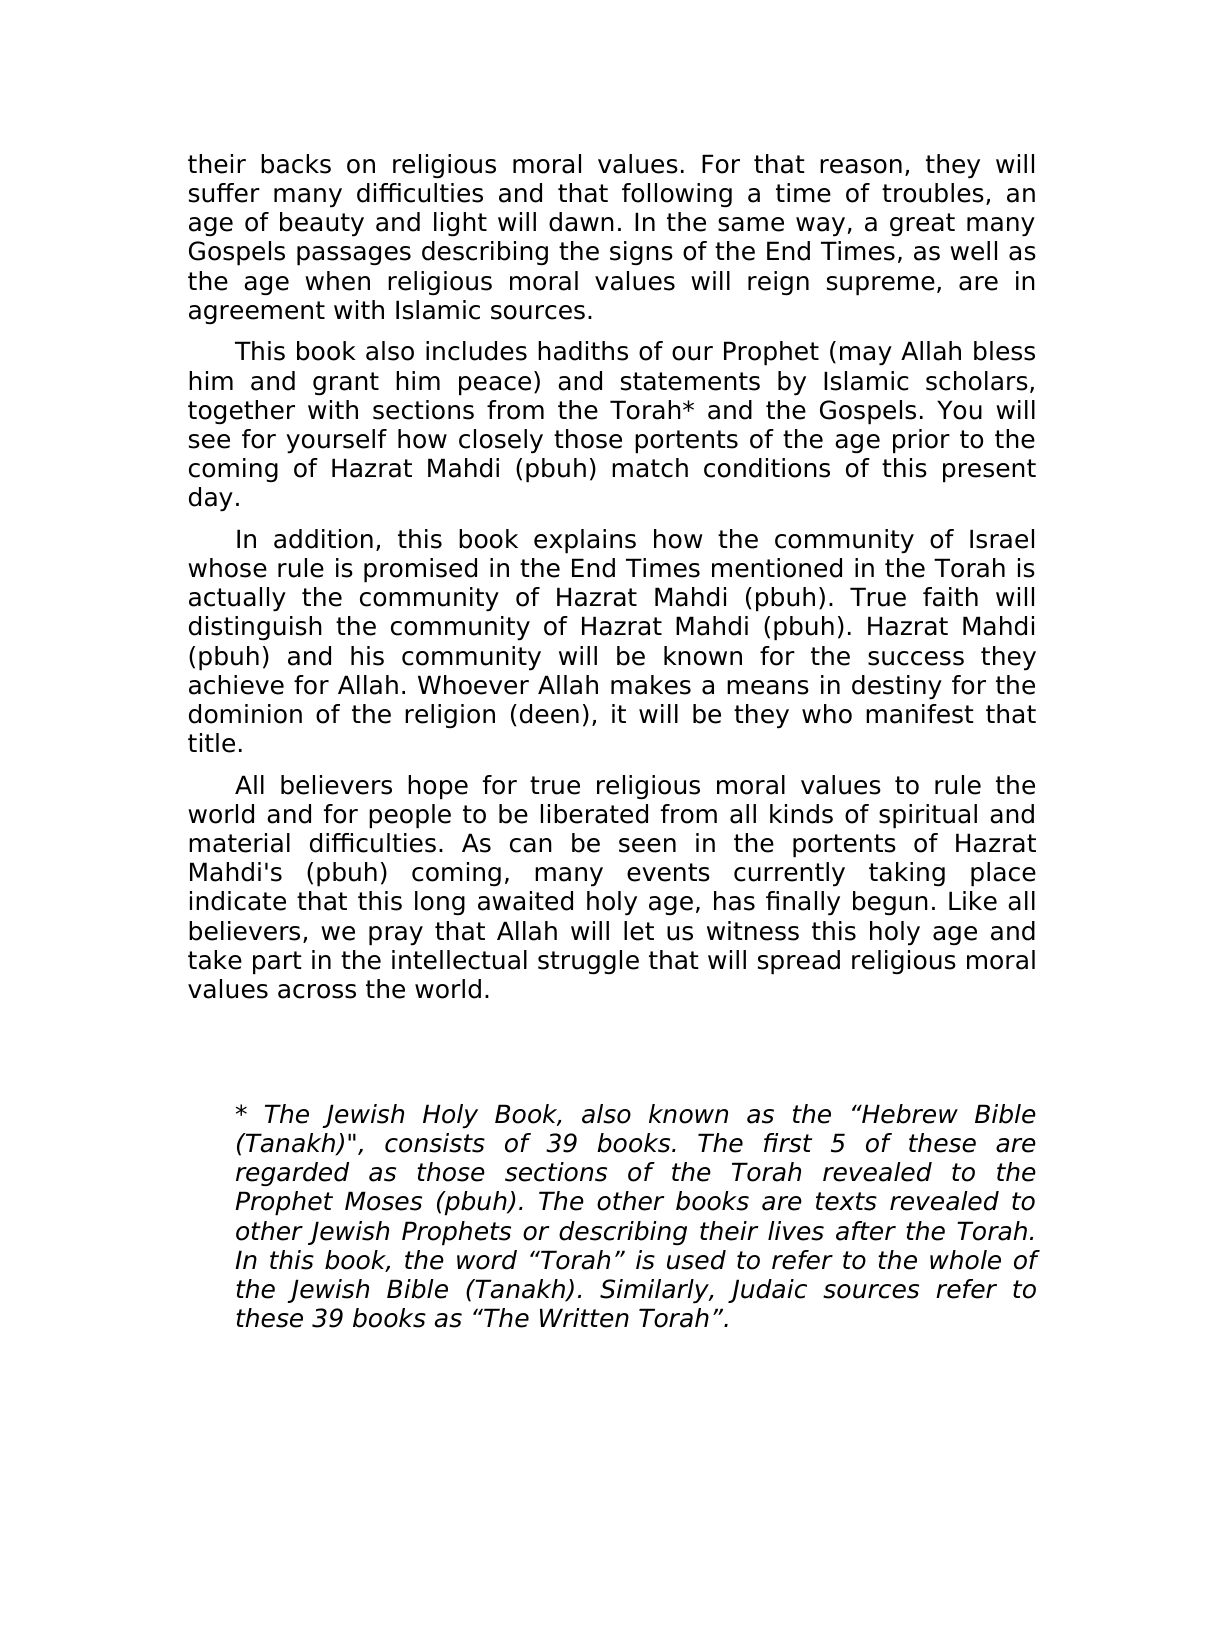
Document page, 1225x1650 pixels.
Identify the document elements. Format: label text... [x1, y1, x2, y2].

text This book also includes hadiths of our Prophet (may Allah bless him and grant him peace) and statements by Islamic scholars, together with sections from the Torah* and the Gospels. You will see for yourself how closely those portents of the age prior to the coming of Hazrat Mahdi (pbuh) match conditions of this present day. [187, 337, 1037, 512]
text All believers hope for true religious moral values to rule the world and for people to be liberated from all kinds of spiritual and material difficulties. As can be seen in the portents of Hazrat Mahdi's (pbuh) coming, many events currently taking place indicate that this long awaited holy age, has finally begun. Like all believers, we pray that Allah will let us witness this holy age and take part in the intellectual struggle that will spread religious moral values across the world. [187, 771, 1037, 1004]
text * The Jewish Holy Book, also known as the “Hebrew Bible (Tanakh)", consists of 39 books. The first 5 of these are regarded as those sections of the Torah revealed to the Prophet Moses (pbuh). The other books are texts revealed to other Jewish Prophets or describing their lives after the Torah. In this book, the word “Torah” is used to refer to the whole of the Jewish Bible (Tanakh). Similarly, Judaic sources refer to these 39 books as “The Written Torah”. [235, 1100, 1037, 1333]
text their backs on religious moral values. For that reason, they will suffer many difficulties and that following a time of troubles, an age of beauty and light will dawn. In the same way, a great many Gospels passages describing the signs of the End Times, as well as the age when religious moral values will reign supreme, are in agreement with Islamic sources. [187, 150, 1037, 325]
text In addition, this book explains how the community of Israel whose rule is promised in the End Times mentioned in the Torah is actually the community of Hazrat Mahdi (pbuh). True faith will distinguish the community of Hazrat Mahdi (pbuh). Hazrat Mahdi (pbuh) and his community will be known for the success they achieve for Allah. Whoever Allah makes a means in destiny for the dominion of the religion (deen), it will be they who manifest that title. [187, 525, 1037, 758]
